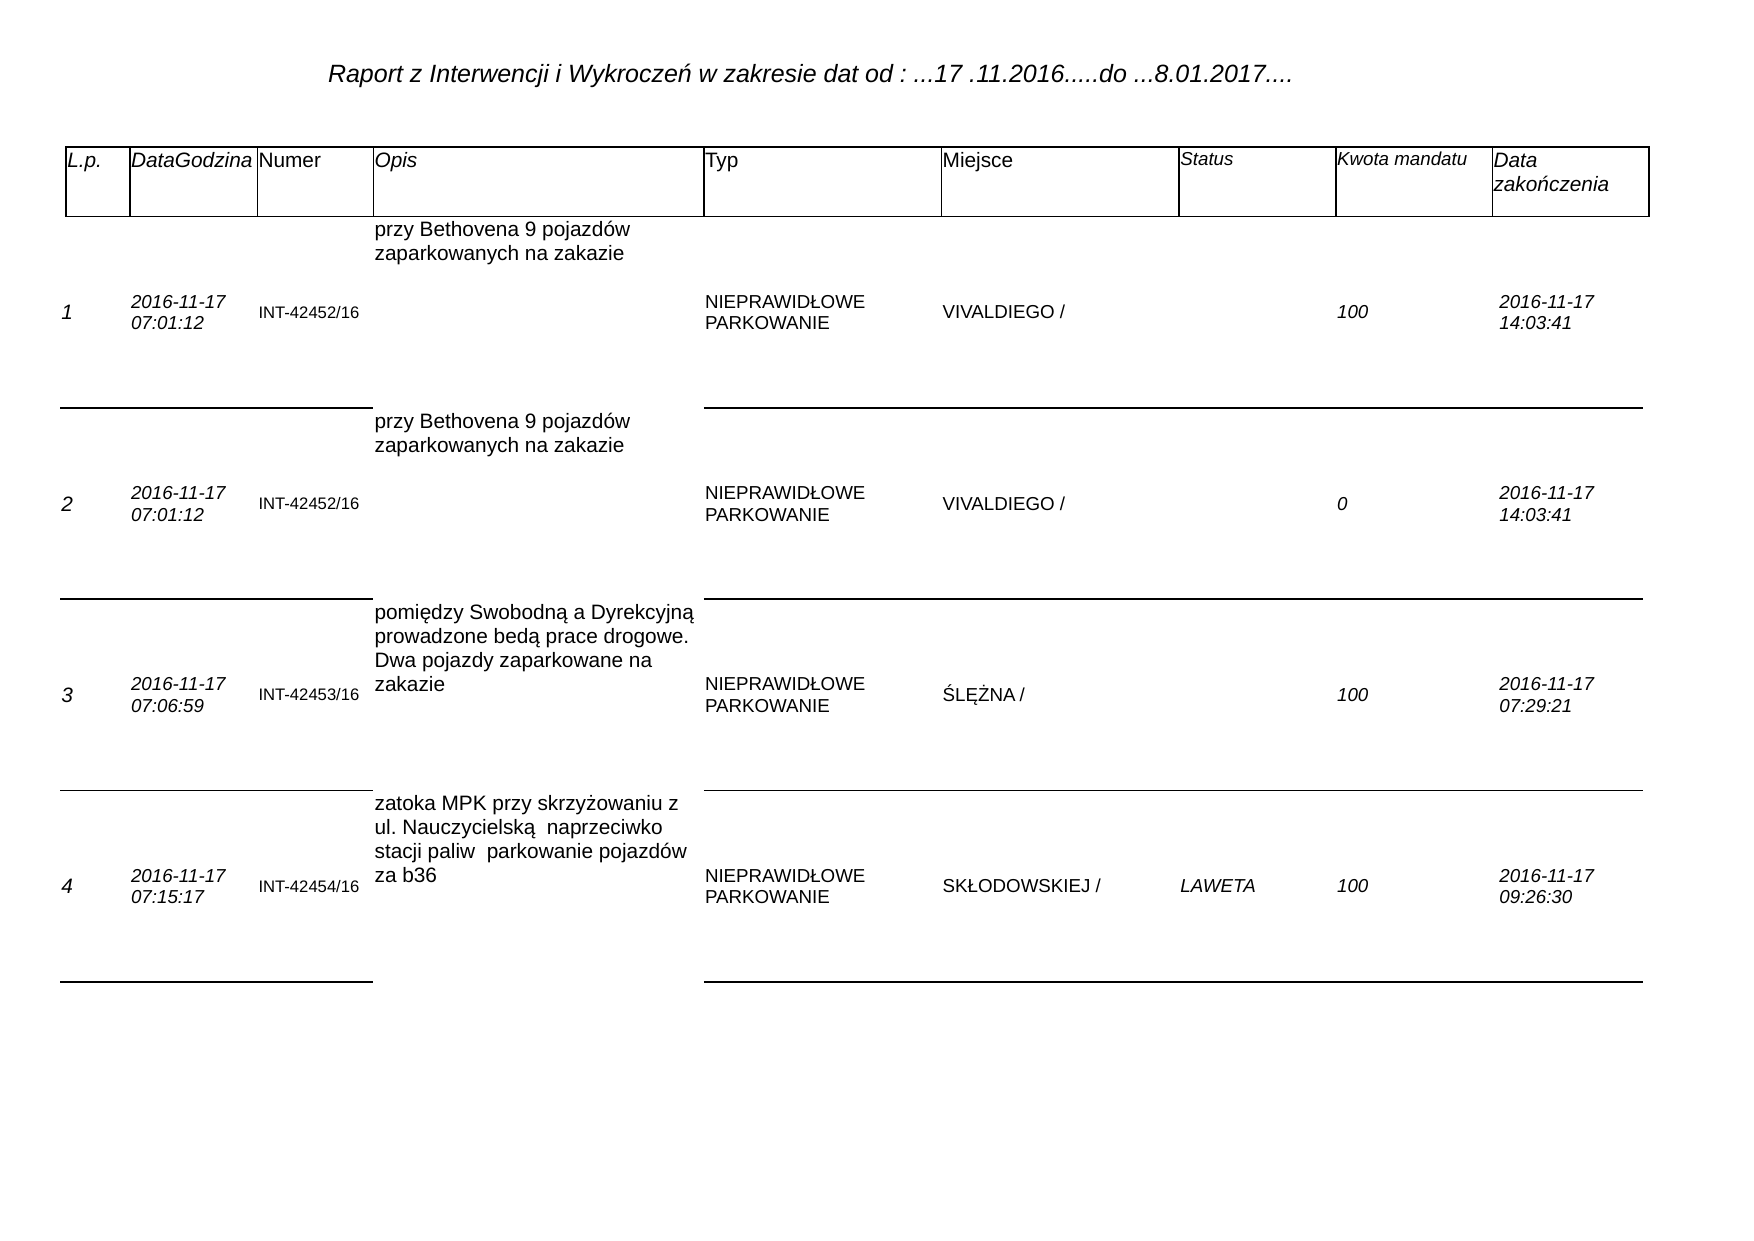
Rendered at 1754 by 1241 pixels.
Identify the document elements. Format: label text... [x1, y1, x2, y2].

table_header [130, 59, 257, 140]
table_cell [1336, 140, 1353, 146]
table_cell 2016-11-17 07:01:12 [130, 217, 257, 407]
table_header [60, 59, 66, 140]
table_cell pomiędzy Swobodną a Dyrekcyjną prowadzone bedą prace drogowe. Dwa pojazdy zaparkowane na zakazie [373, 598, 704, 790]
table_cell 1 [60, 216, 130, 407]
table_cell 2016-11-17 07:29:21 [1498, 600, 1643, 790]
table_header Raport z Interwencji i Wykroczeń w zakresie dat od : ...17 .11.2016.....do ...8.01.2017.... [327, 59, 1353, 140]
table_cell LAWETA [1179, 791, 1336, 981]
table_cell Miejsce [942, 148, 1178, 216]
table_cell 3 [60, 600, 130, 790]
table_cell 0 [1336, 409, 1498, 598]
table_cell 2016-11-17 07:15:17 [130, 791, 257, 981]
table_cell INT-42452/16 [257, 409, 373, 598]
table_cell [373, 140, 704, 146]
table_cell [1179, 600, 1336, 790]
table_cell [1643, 217, 1649, 407]
table_cell SKŁODOWSKIEJ / [941, 791, 1179, 981]
table_cell NIEPRAWIDŁOWE PARKOWANIE [704, 409, 941, 598]
table_cell [1179, 217, 1336, 407]
table_cell [1643, 790, 1649, 981]
table_header [1498, 59, 1643, 140]
table_header [257, 59, 327, 140]
table_cell [60, 146, 65, 216]
table_cell INT-42453/16 [257, 600, 373, 790]
table_cell [1643, 407, 1649, 598]
table_cell NIEPRAWIDŁOWE PARKOWANIE [704, 600, 941, 790]
table_cell 100 [1336, 217, 1498, 407]
table_cell 2016-11-17 07:06:59 [130, 600, 257, 790]
table_cell [1179, 140, 1336, 146]
table_cell [1498, 140, 1643, 146]
table_cell Opis [374, 148, 703, 216]
table_header [1353, 59, 1492, 140]
table_cell [66, 140, 130, 146]
table_cell L.p. [67, 148, 129, 216]
table_cell [130, 140, 257, 146]
table_header [1643, 59, 1649, 140]
table_cell Numer [258, 148, 373, 216]
table_cell przy Bethovena 9 pojazdów zaparkowanych na zakazie [373, 217, 704, 407]
table_cell Data zakończenia [1493, 148, 1648, 216]
table_cell 2016-11-17 07:01:12 [130, 409, 257, 598]
table_cell Typ [705, 148, 941, 216]
table_header [1492, 59, 1498, 140]
table_cell 2016-11-17 09:26:30 [1498, 791, 1643, 981]
table_cell NIEPRAWIDŁOWE PARKOWANIE [704, 791, 941, 981]
table_cell ŚLĘŻNA / [941, 600, 1179, 790]
table_cell [1179, 409, 1336, 598]
table_cell zatoka MPK przy skrzyżowaniu z ul. Nauczycielską naprzeciwko stacji paliw parkowanie pojazdów za b36 [373, 790, 704, 981]
table_cell [1353, 140, 1492, 146]
table_cell 4 [60, 791, 130, 981]
table_header [66, 59, 130, 140]
table_cell VIVALDIEGO / [941, 409, 1179, 598]
table_cell 2016-11-17 14:03:41 [1498, 409, 1643, 598]
table_cell [327, 140, 373, 146]
table_cell 100 [1336, 791, 1498, 981]
table_cell 2 [60, 409, 130, 598]
table_cell 2016-11-17 14:03:41 [1498, 217, 1643, 407]
table_cell INT-42452/16 [257, 217, 373, 407]
table_cell [704, 140, 941, 146]
table_cell 100 [1336, 600, 1498, 790]
table_cell [257, 140, 327, 146]
table_cell VIVALDIEGO / [941, 217, 1179, 407]
table_cell Status [1180, 148, 1335, 216]
table_cell Kwota mandatu [1337, 148, 1492, 216]
table_cell [1643, 598, 1649, 790]
table_cell NIEPRAWIDŁOWE PARKOWANIE [704, 217, 941, 407]
table_cell INT-42454/16 [257, 791, 373, 981]
table_cell DataGodzina [131, 148, 257, 216]
table_cell przy Bethovena 9 pojazdów zaparkowanych na zakazie [373, 407, 704, 598]
table_cell [941, 140, 1179, 146]
